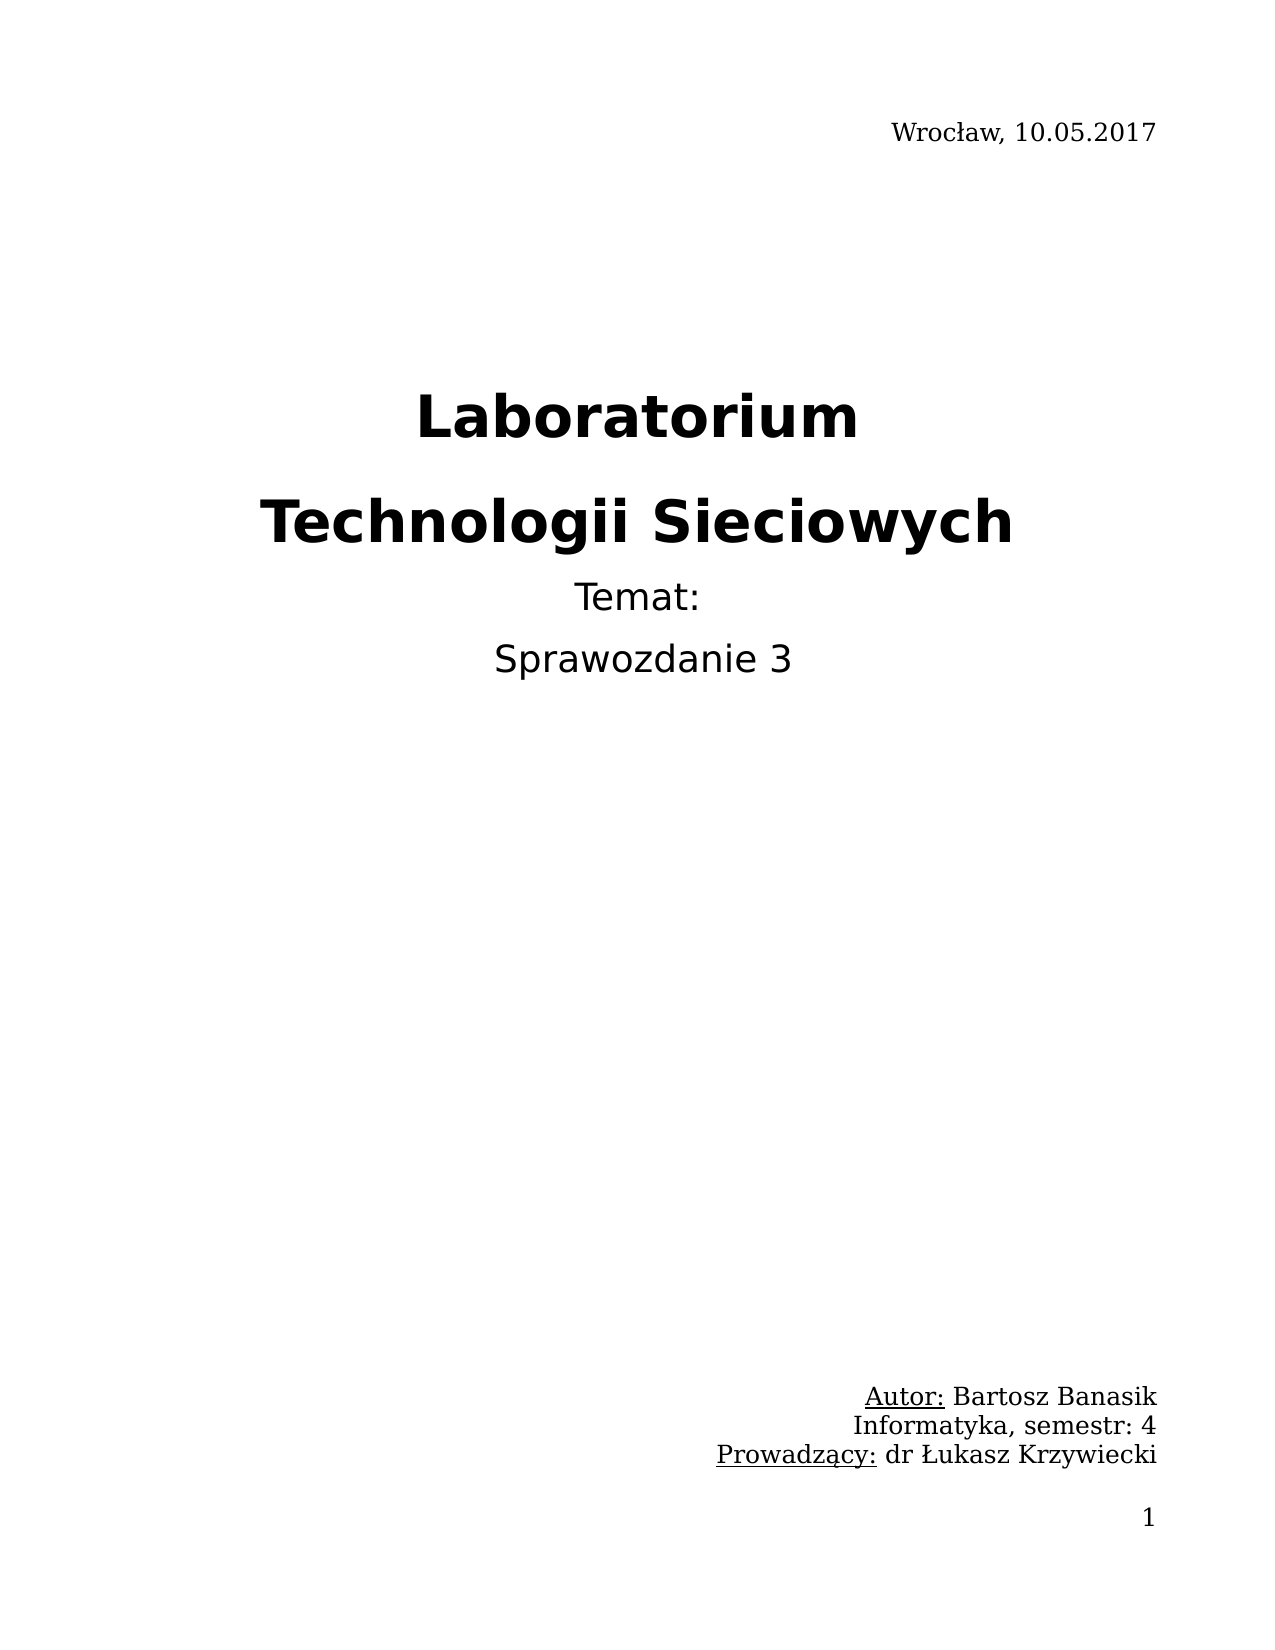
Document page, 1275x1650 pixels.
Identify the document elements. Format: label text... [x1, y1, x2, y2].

subtitle Temat: [118, 575, 1157, 619]
text Prowadzący: dr Łukasz Krzywiecki [118, 1440, 1157, 1469]
text Informatyka, semestr: 4 [118, 1411, 1157, 1440]
title Technologii Sieciowych [118, 488, 1157, 556]
subtitle Sprawozdanie 3 [118, 638, 1157, 681]
title Laboratorium [118, 383, 1157, 451]
text Wrocław, 10.05.2017 [118, 118, 1157, 147]
text Autor: Bartosz Banasik [118, 1382, 1157, 1411]
